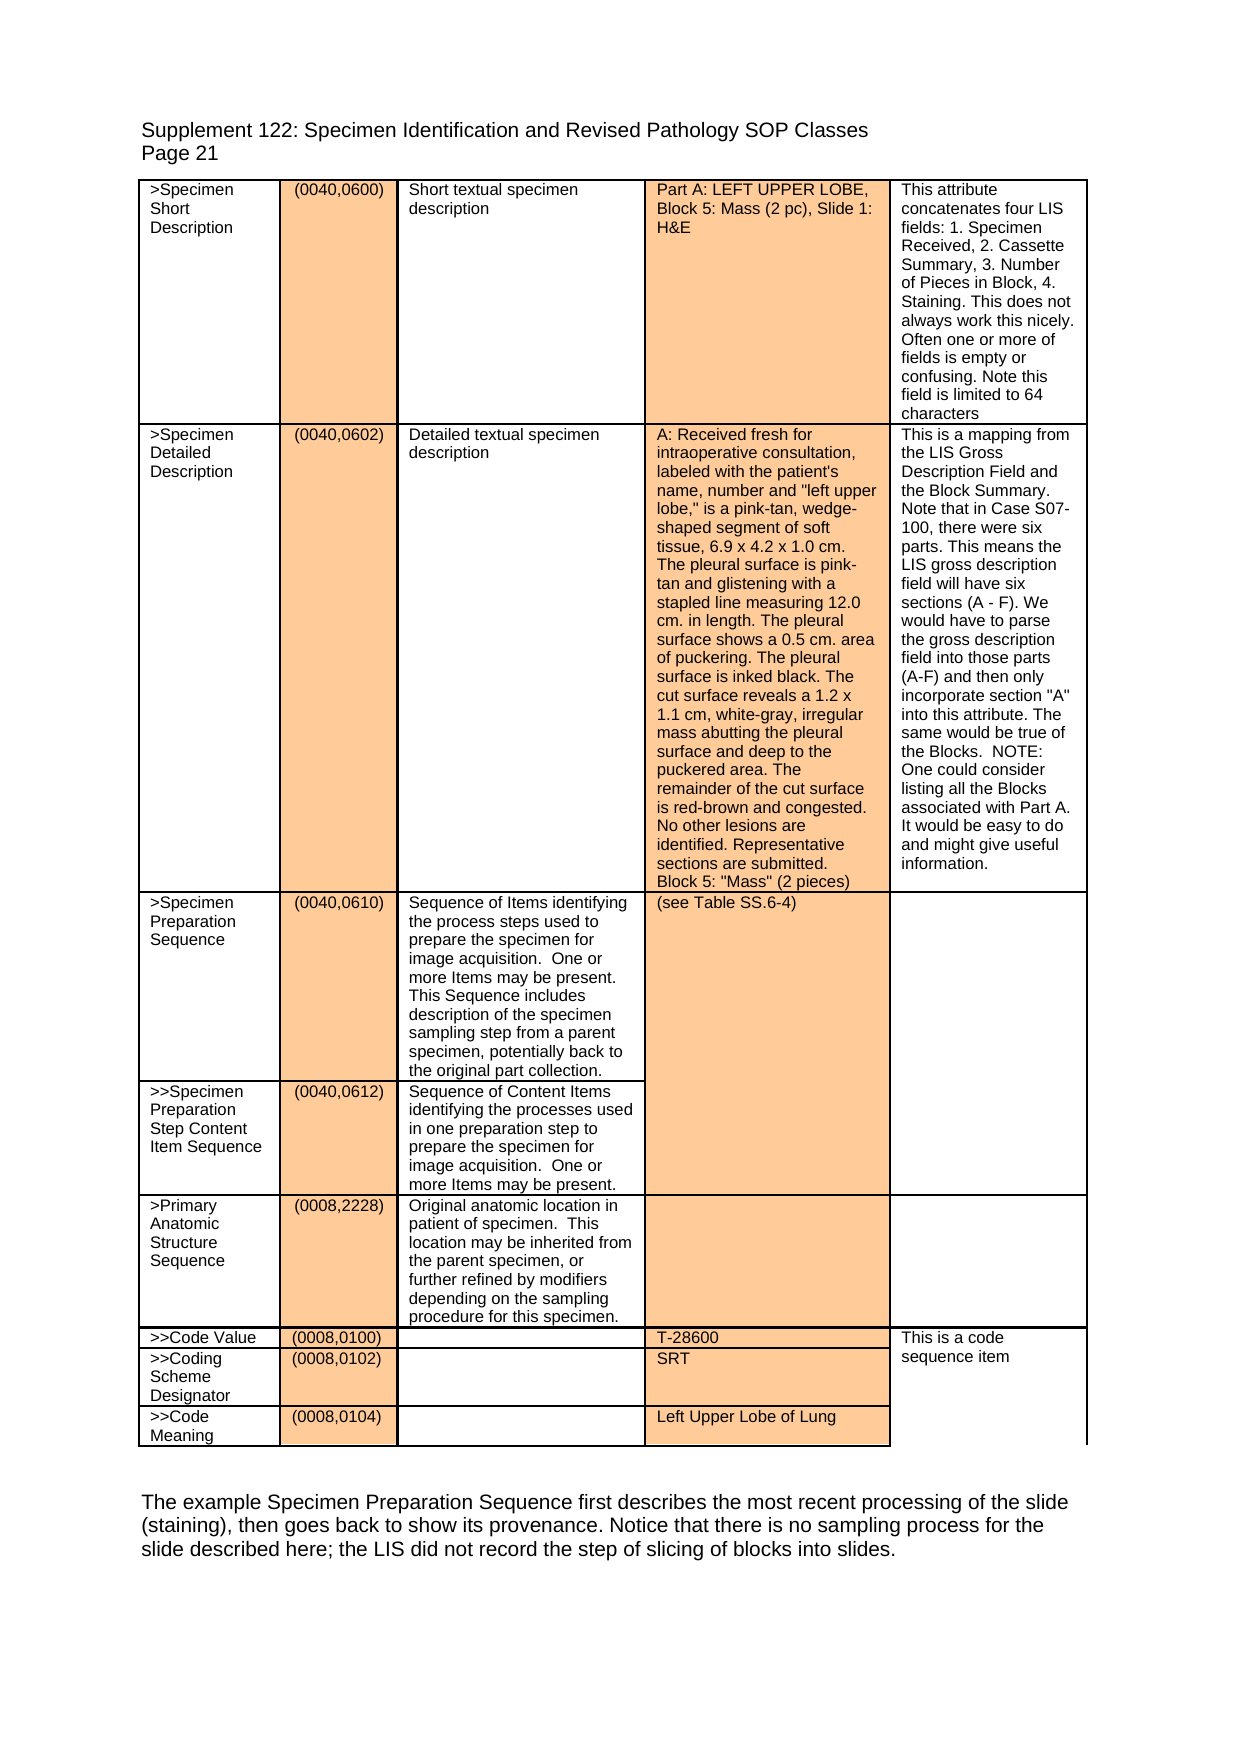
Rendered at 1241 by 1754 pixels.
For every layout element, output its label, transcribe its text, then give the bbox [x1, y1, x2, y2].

table_cell Original anatomic location in patient of specimen. This location may be inherited from the parent specimen, or further refined by modifiers depending on the sampling procedure for this specimen. [399, 1196, 644, 1326]
table_cell T-28600 [646, 1329, 889, 1347]
table_cell (0008,2228) [281, 1196, 396, 1326]
table_cell Short textual specimen description [399, 181, 644, 423]
table_cell >Specimen Detailed Description [140, 425, 279, 891]
table_cell This attribute concatenates four LIS fields: 1. Specimen Received, 2. Cassette Summary, 3. Number of Pieces in Block, 4. Staining. This does not always work this nicely. Often one or more of fields is empty or confusing. Note this field is limited to 64 characters [891, 181, 1086, 423]
table_cell (0008,0100) [281, 1329, 396, 1347]
table_cell Part A: LEFT UPPER LOBE, Block 5: Mass (2 pc), Slide 1: H&E [646, 181, 889, 423]
table_cell SRT [646, 1349, 889, 1405]
table_cell [399, 1407, 644, 1444]
table_cell >Primary Anatomic Structure Sequence [140, 1196, 279, 1326]
table_cell This is a code sequence item [891, 1329, 1086, 1444]
table_cell (see Table SS.6-4) [646, 893, 889, 1194]
table_cell Sequence of Content Items identifying the processes used in one preparation step to prepare the specimen for image acquisition. One or more Items may be present. [399, 1082, 644, 1194]
table_cell (0040,0610) [281, 893, 396, 1080]
table_cell A: Received fresh for intraoperative consultation, labeled with the patient's name, number and "left upper lobe," is a pink-tan, wedge-shaped segment of soft tissue, 6.9 x 4.2 x 1.0 cm. The pleural surface is pink-tan and glistening with a stapled line measuring 12.0 cm. in length. The pleural surface shows a 0.5 cm. area of puckering. The pleural surface is inked black. The cut surface reveals a 1.2 x 1.1 cm, white-gray, irregular mass abutting the pleural surface and deep to the puckered area. The remainder of the cut surface is red-brown and congested. No other lesions are identified. Representative sections are submitted. Block 5: "Mass" (2 pieces) [646, 425, 889, 891]
table_cell (0040,0600) [281, 181, 396, 423]
table_cell >>Specimen Preparation Step Content Item Sequence [140, 1082, 279, 1194]
table_cell [891, 1196, 1086, 1326]
table_cell (0040,0602) [281, 425, 396, 891]
text The example Specimen Preparation Sequence first describes the most recent processing of the slide (staining), then goes back to show its provenance. Notice that there is no sampling process for the slide described here; the LIS did not record the step of slicing of blocks into slides. [141, 1491, 1090, 1560]
table_cell >>Code Value [140, 1329, 279, 1347]
table_cell (0008,0102) [281, 1349, 396, 1405]
table_cell [646, 1196, 889, 1326]
table_cell Detailed textual specimen description [399, 425, 644, 891]
table_cell (0008,0104) [281, 1407, 396, 1444]
table_cell >>Coding Scheme Designator [140, 1349, 279, 1405]
table_cell [891, 893, 1086, 1194]
table_cell This is a mapping from the LIS Gross Description Field and the Block Summary. Note that in Case S07-100, there were six parts. This means the LIS gross description field will have six sections (A - F). We would have to parse the gross description field into those parts (A-F) and then only incorporate section "A" into this attribute. The same would be true of the Blocks. NOTE: One could consider listing all the Blocks associated with Part A. It would be easy to do and might give useful information. [891, 425, 1086, 891]
table_cell >Specimen Preparation Sequence [140, 893, 279, 1080]
table_cell >Specimen Short Description [140, 181, 279, 423]
table_cell (0040,0612) [281, 1082, 396, 1194]
table_cell Left Upper Lobe of Lung [646, 1407, 889, 1444]
table_cell Sequence of Items identifying the process steps used to prepare the specimen for image acquisition. One or more Items may be present. This Sequence includes description of the specimen sampling step from a parent specimen, potentially back to the original part collection. [399, 893, 644, 1080]
table_cell [399, 1329, 644, 1347]
table_cell >>Code Meaning [140, 1407, 279, 1444]
table_cell [399, 1349, 644, 1405]
